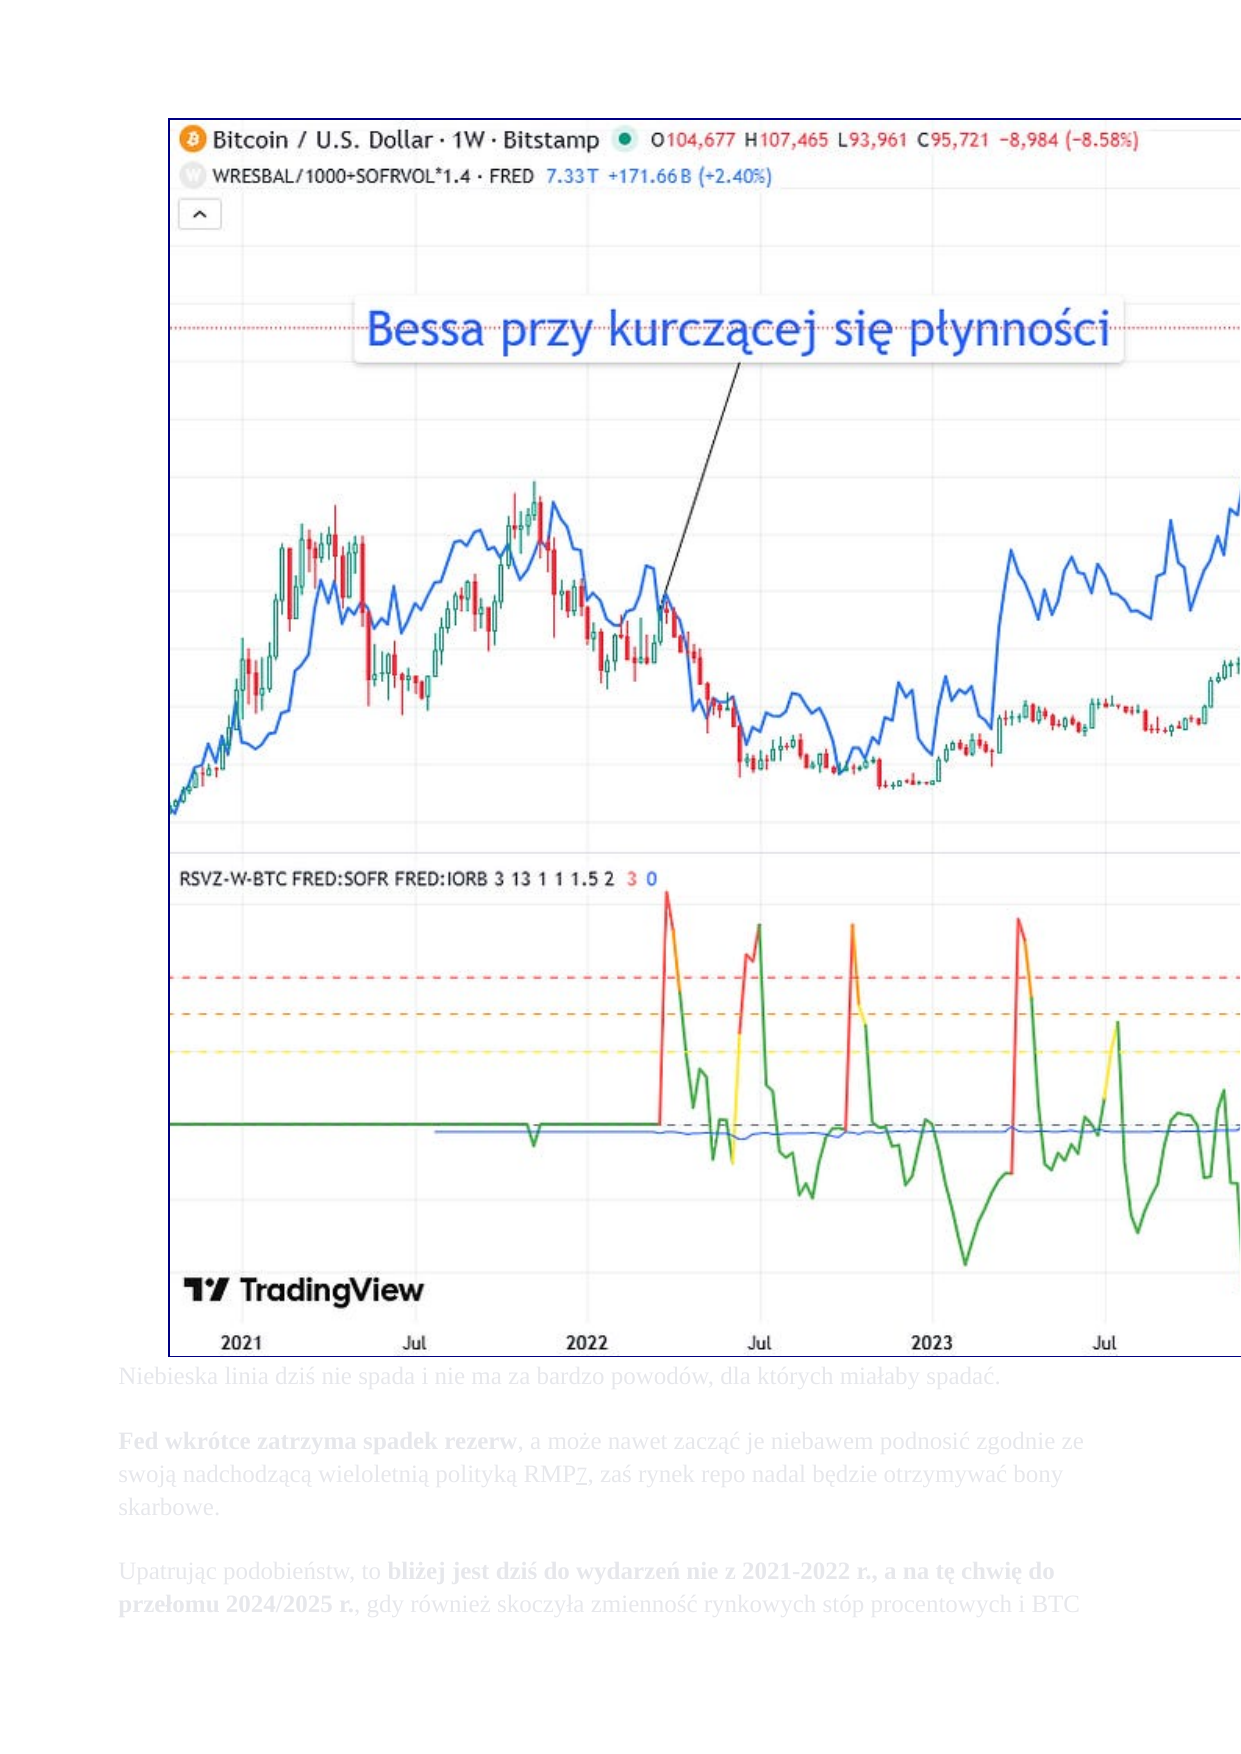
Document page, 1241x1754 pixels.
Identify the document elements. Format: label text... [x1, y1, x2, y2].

text Niebieska linia dziś nie spada i nie ma za bardzo powodów, dla których miałaby spadać. [118, 1361, 1122, 1390]
text Upatrując podobieństw, to bliżej jest dziś do wydarzeń nie z 2021-2022 r., a na tę chwię do przełomu 2024/2025 r., gdy również skoczyła zmienność rynkowych stóp procentowych i BTC [118, 1556, 1122, 1618]
picture [170, 120, 1241, 1356]
text Fed wkrótce zatrzyma spadek rezerw, a może nawet zacząć je niebawem podnosić zgodnie ze swoją nadchodzącą wieloletnią polityką RMP7, zaś rynek repo nadal będzie otrzymywać bony skarbowe. [118, 1426, 1122, 1521]
